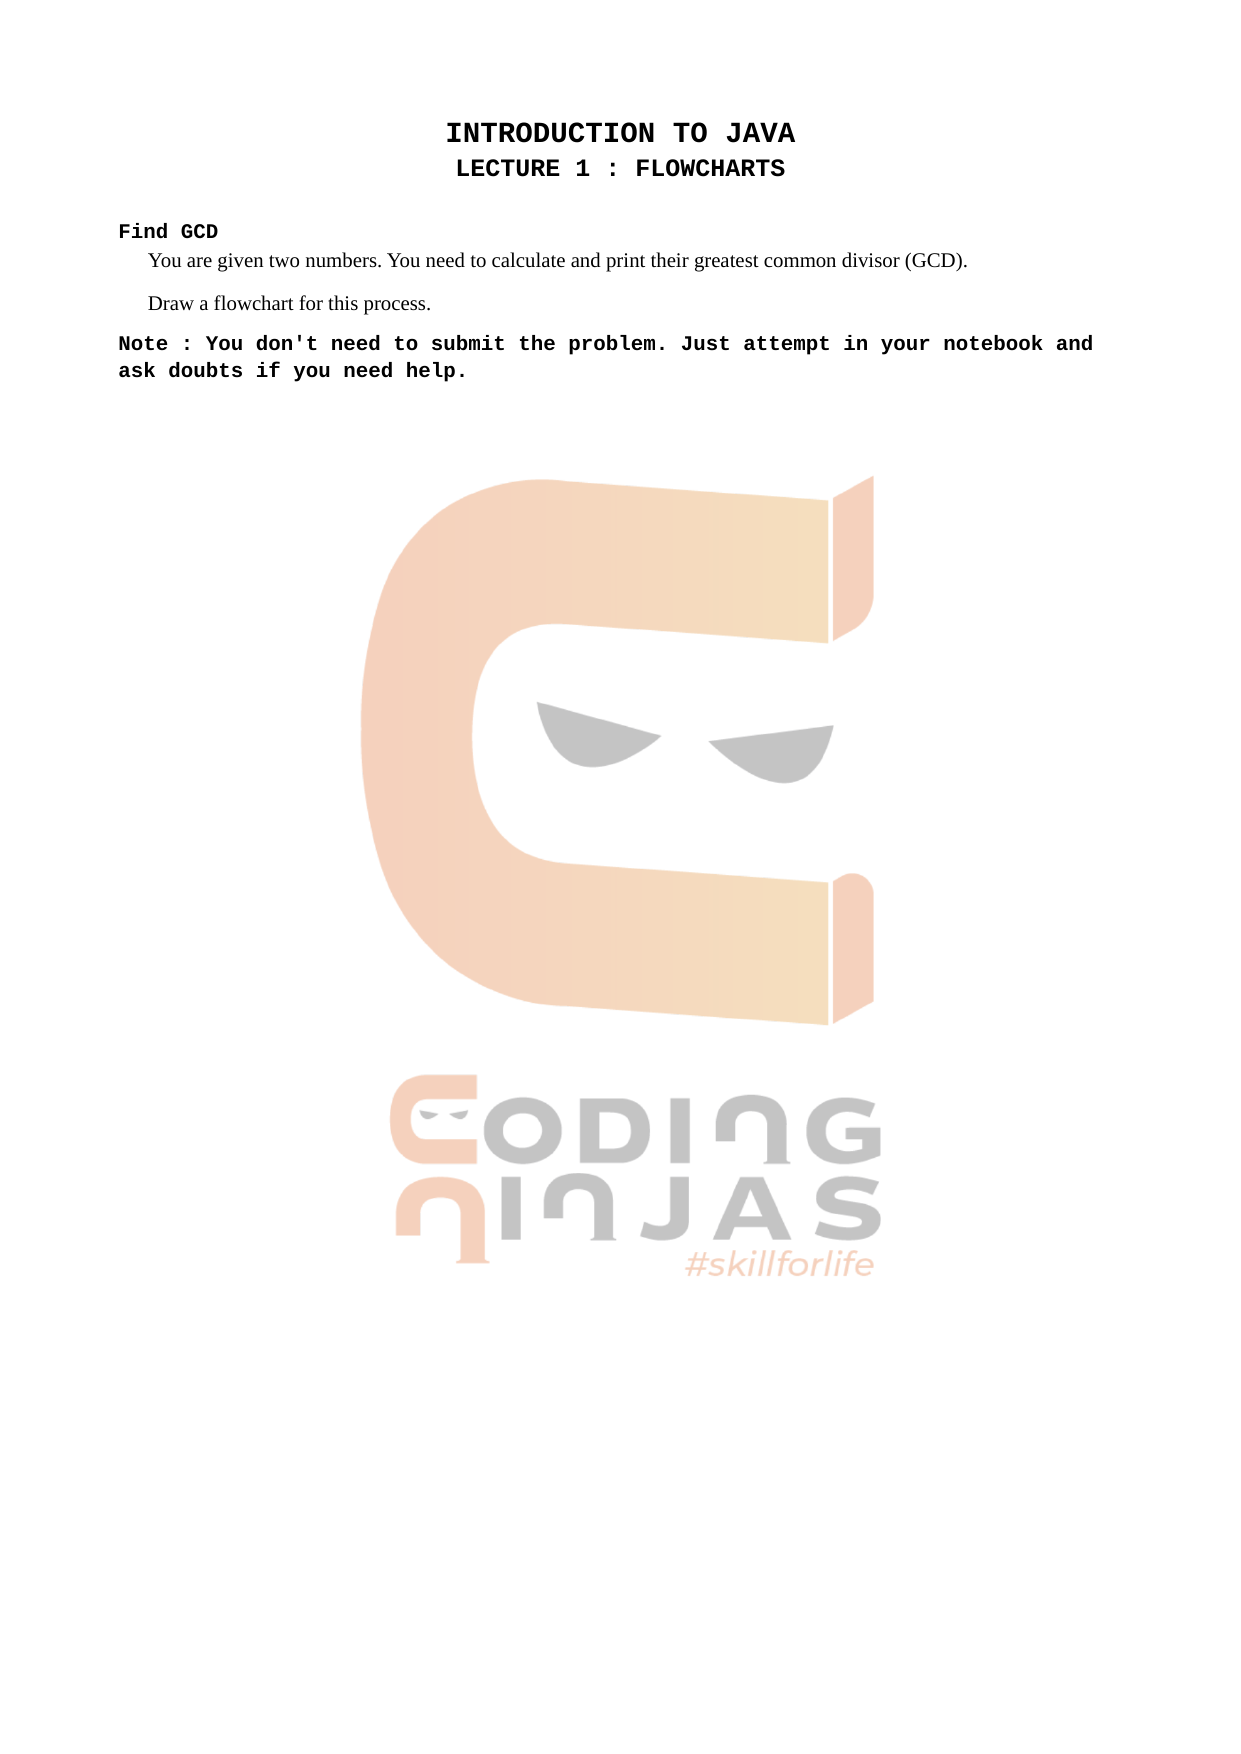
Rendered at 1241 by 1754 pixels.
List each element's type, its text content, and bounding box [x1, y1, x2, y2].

text You are given two numbers. You need to calculate and print their greatest common divisor (GCD). [148, 248, 1122, 272]
text LECTURE 1 : FLOWCHARTS [118, 156, 1122, 184]
text Find GCD [118, 221, 1122, 245]
text Draw a flowchart for this process. [148, 290, 1122, 314]
text Note : You don't need to submit the problem. Just attempt in your notebook and ask doubts if you need help. [118, 333, 1122, 383]
text INTRODUCTION TO JAVA [118, 118, 1122, 151]
